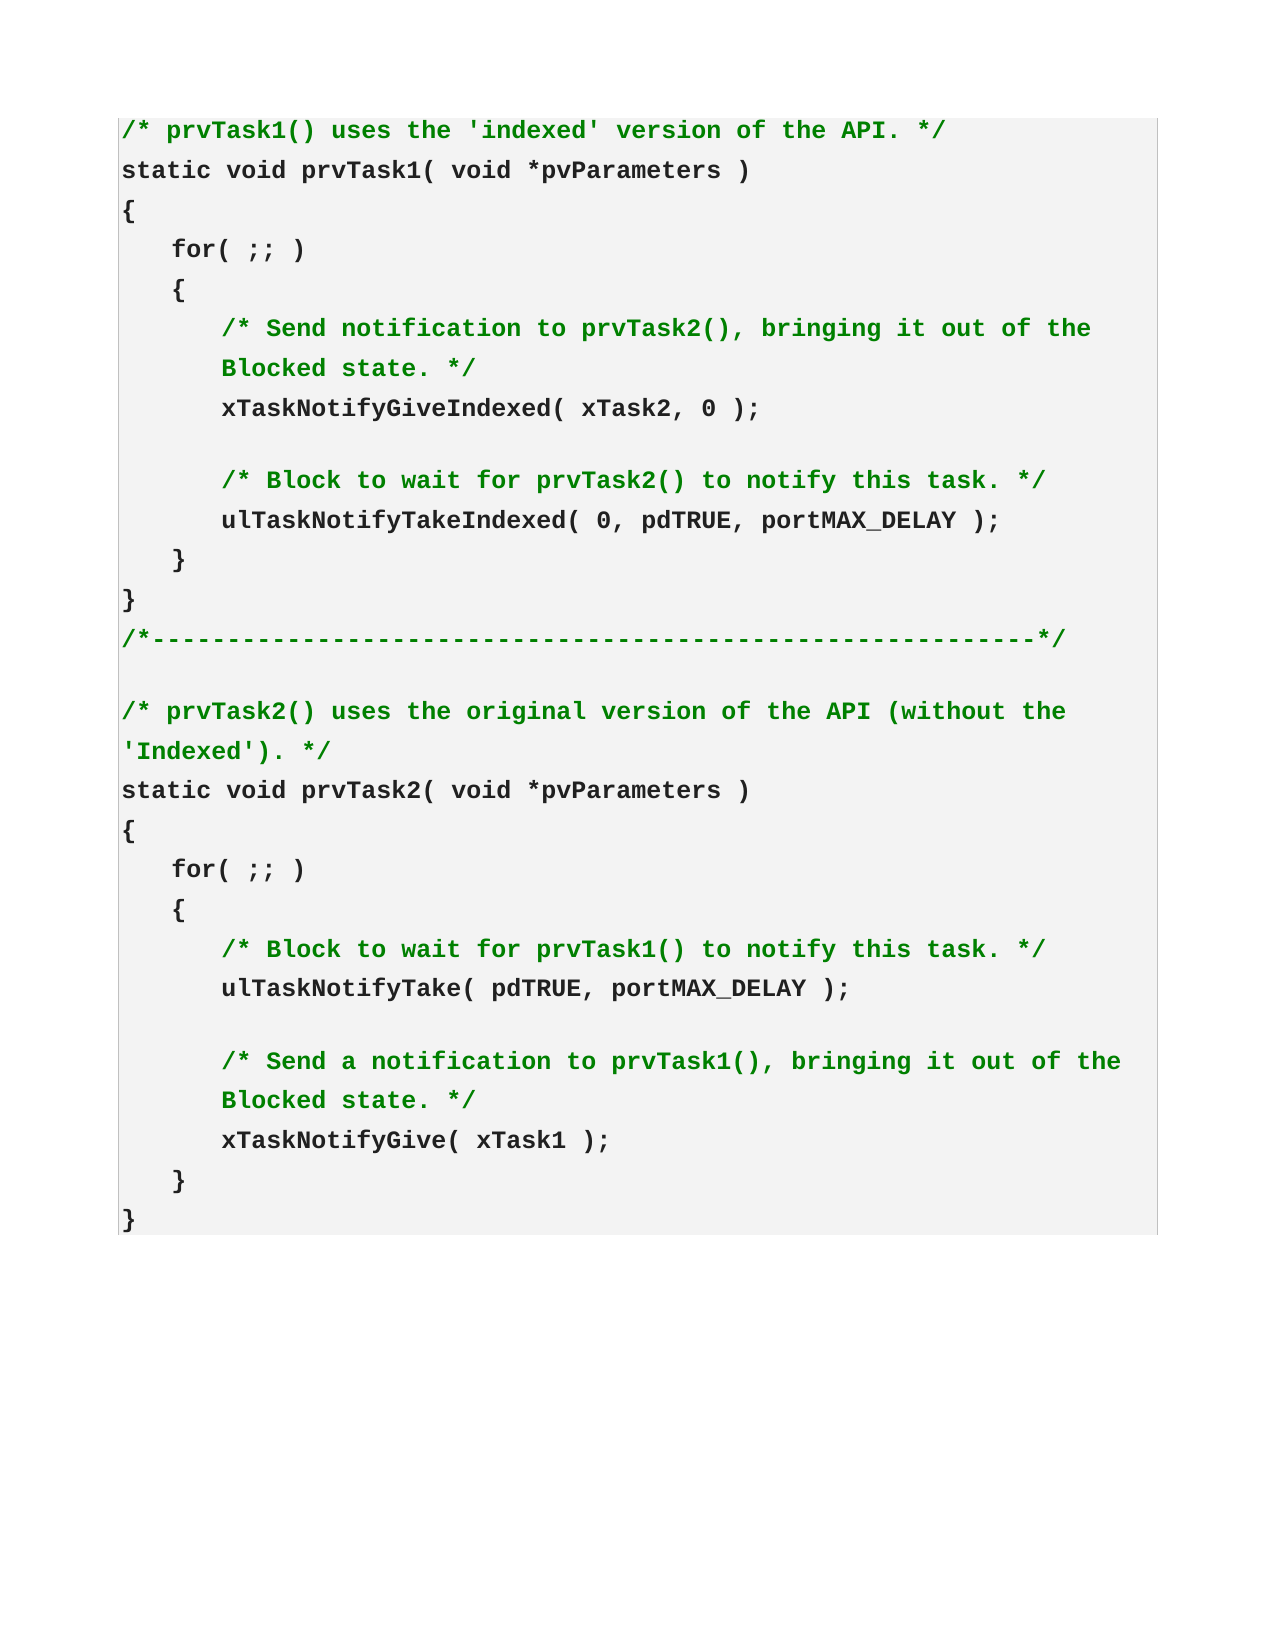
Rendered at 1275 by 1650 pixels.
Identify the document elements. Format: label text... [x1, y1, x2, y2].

text for( ;; ) [119, 857, 1157, 885]
text for( ;; ) [119, 237, 1157, 265]
text { [119, 817, 1157, 846]
text ulTaskNotifyTakeIndexed( 0, pdTRUE, portMAX_DELAY ); [119, 507, 1157, 536]
text 'Indexed'). */ [119, 738, 1157, 767]
text /* prvTask2() uses the original version of the API (without the [119, 699, 1157, 727]
text { [119, 197, 1157, 226]
text } [119, 547, 1157, 575]
text } [119, 587, 1157, 615]
text static void prvTask1( void *pvParameters ) [119, 158, 1157, 186]
text { [119, 897, 1157, 925]
text /* Send notification to prvTask2(), bringing it out of the [119, 316, 1157, 344]
text /* Block to wait for prvTask1() to notify this task. */ [119, 936, 1157, 964]
text /*-----------------------------------------------------------*/ [119, 626, 1157, 654]
text /* Send a notification to prvTask1(), bringing it out of the [119, 1048, 1157, 1077]
text xTaskNotifyGive( xTask1 ); [119, 1128, 1157, 1156]
text ulTaskNotifyTake( pdTRUE, portMAX_DELAY ); [119, 976, 1157, 1004]
text } [119, 1167, 1157, 1196]
text Blocked state. */ [119, 1088, 1157, 1116]
text Blocked state. */ [119, 356, 1157, 384]
text xTaskNotifyGiveIndexed( xTask2, 0 ); [119, 395, 1157, 423]
text /* Block to wait for prvTask2() to notify this task. */ [119, 468, 1157, 496]
text { [119, 276, 1157, 305]
text } [119, 1207, 1157, 1235]
text static void prvTask2( void *pvParameters ) [119, 778, 1157, 806]
text /* prvTask1() uses the 'indexed' version of the API. */ [119, 118, 1157, 146]
